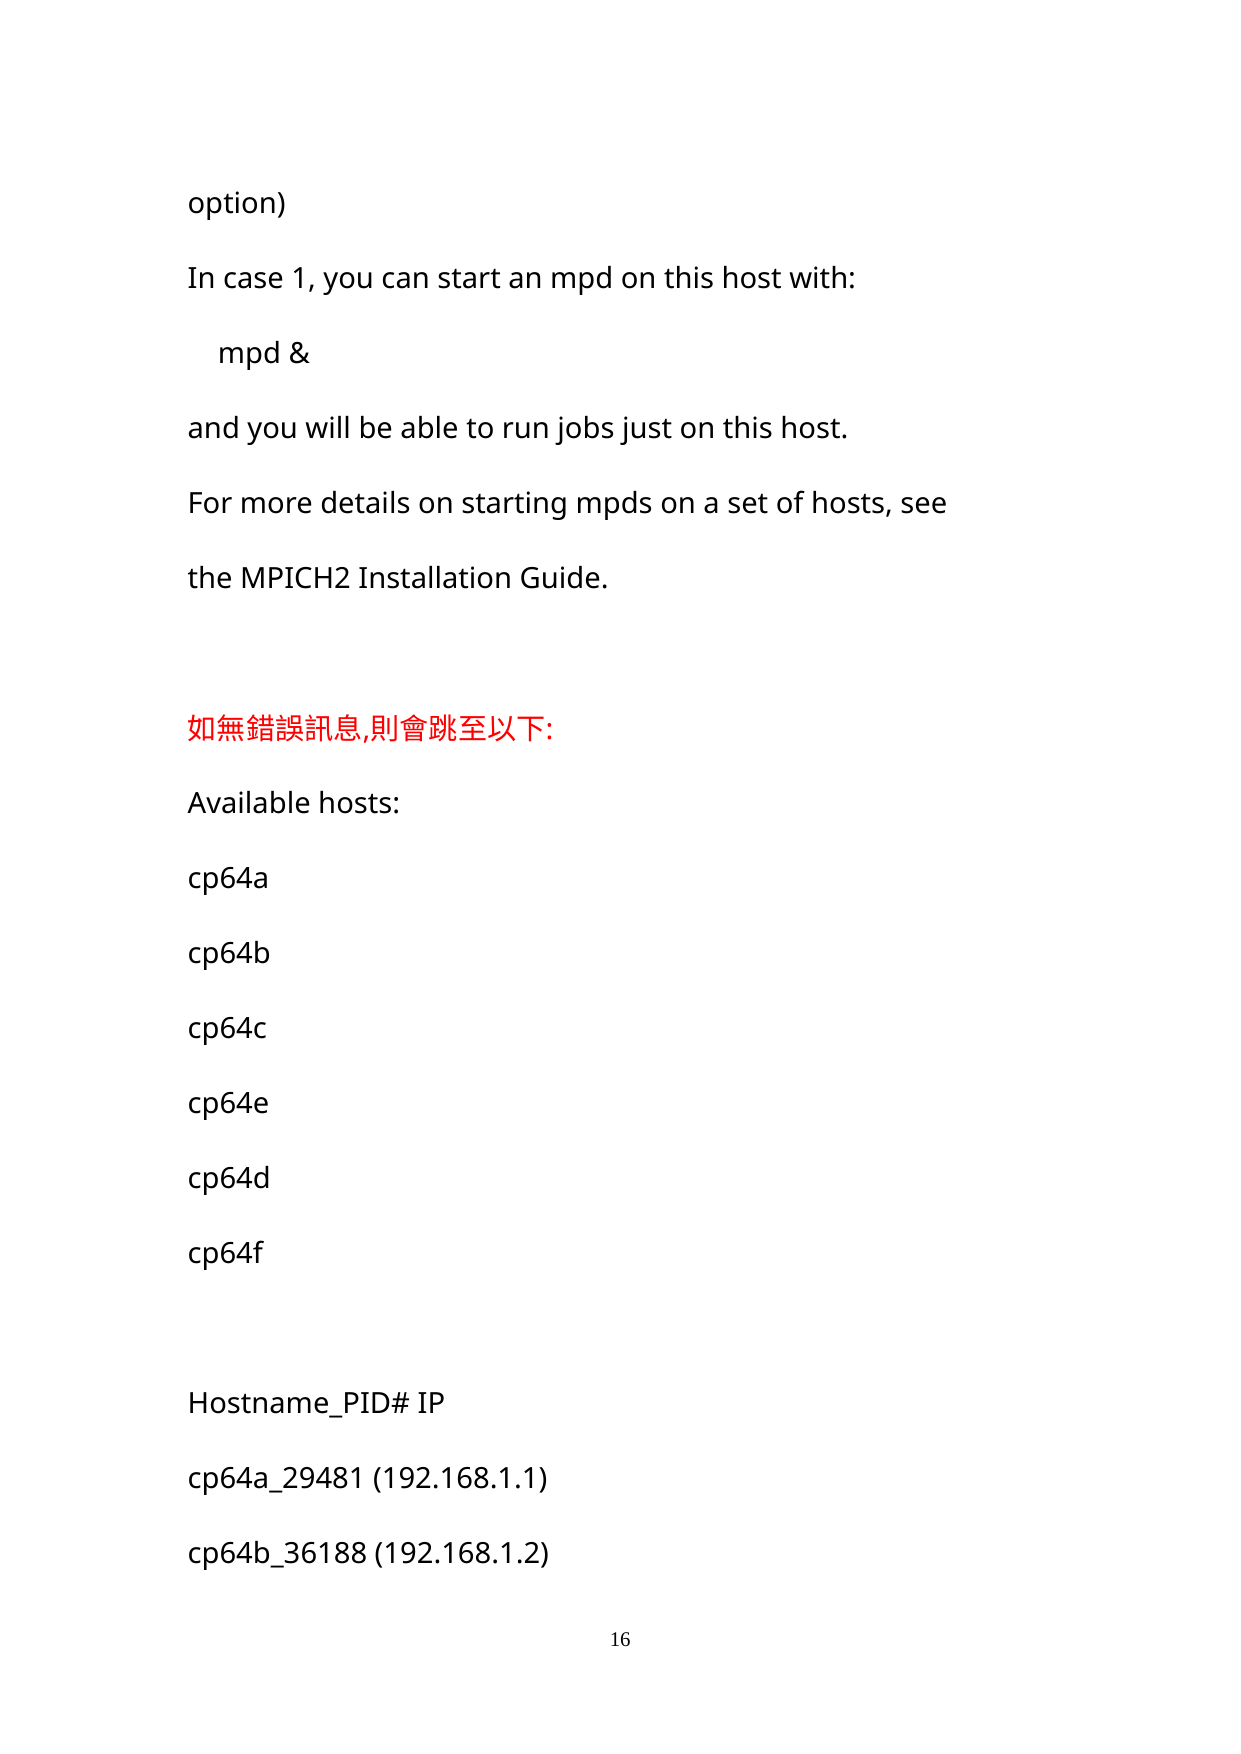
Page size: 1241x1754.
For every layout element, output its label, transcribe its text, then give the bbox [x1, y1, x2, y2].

text mpd & [187, 314, 1053, 389]
text In case 1, you can start an mpd on this host with: [187, 239, 1053, 314]
text cp64e [187, 1064, 1053, 1139]
text cp64c [187, 989, 1053, 1064]
text 如無錯誤訊息,則會跳至以下: [187, 689, 1053, 764]
text For more details on starting mpds on a set of hosts, see [187, 464, 1053, 539]
text Available hosts: [187, 764, 1053, 839]
text Hostname_PID# IP [187, 1364, 1053, 1439]
text and you will be able to run jobs just on this host. [187, 389, 1053, 464]
text cp64b [187, 914, 1053, 989]
text cp64b_36188 (192.168.1.2) [187, 1514, 1053, 1589]
text cp64a [187, 839, 1053, 914]
text the MPICH2 Installation Guide. [187, 539, 1053, 614]
text cp64a_29481 (192.168.1.1) [187, 1439, 1053, 1514]
text cp64d [187, 1139, 1053, 1214]
text option) [187, 164, 1053, 239]
text cp64f [187, 1214, 1053, 1289]
